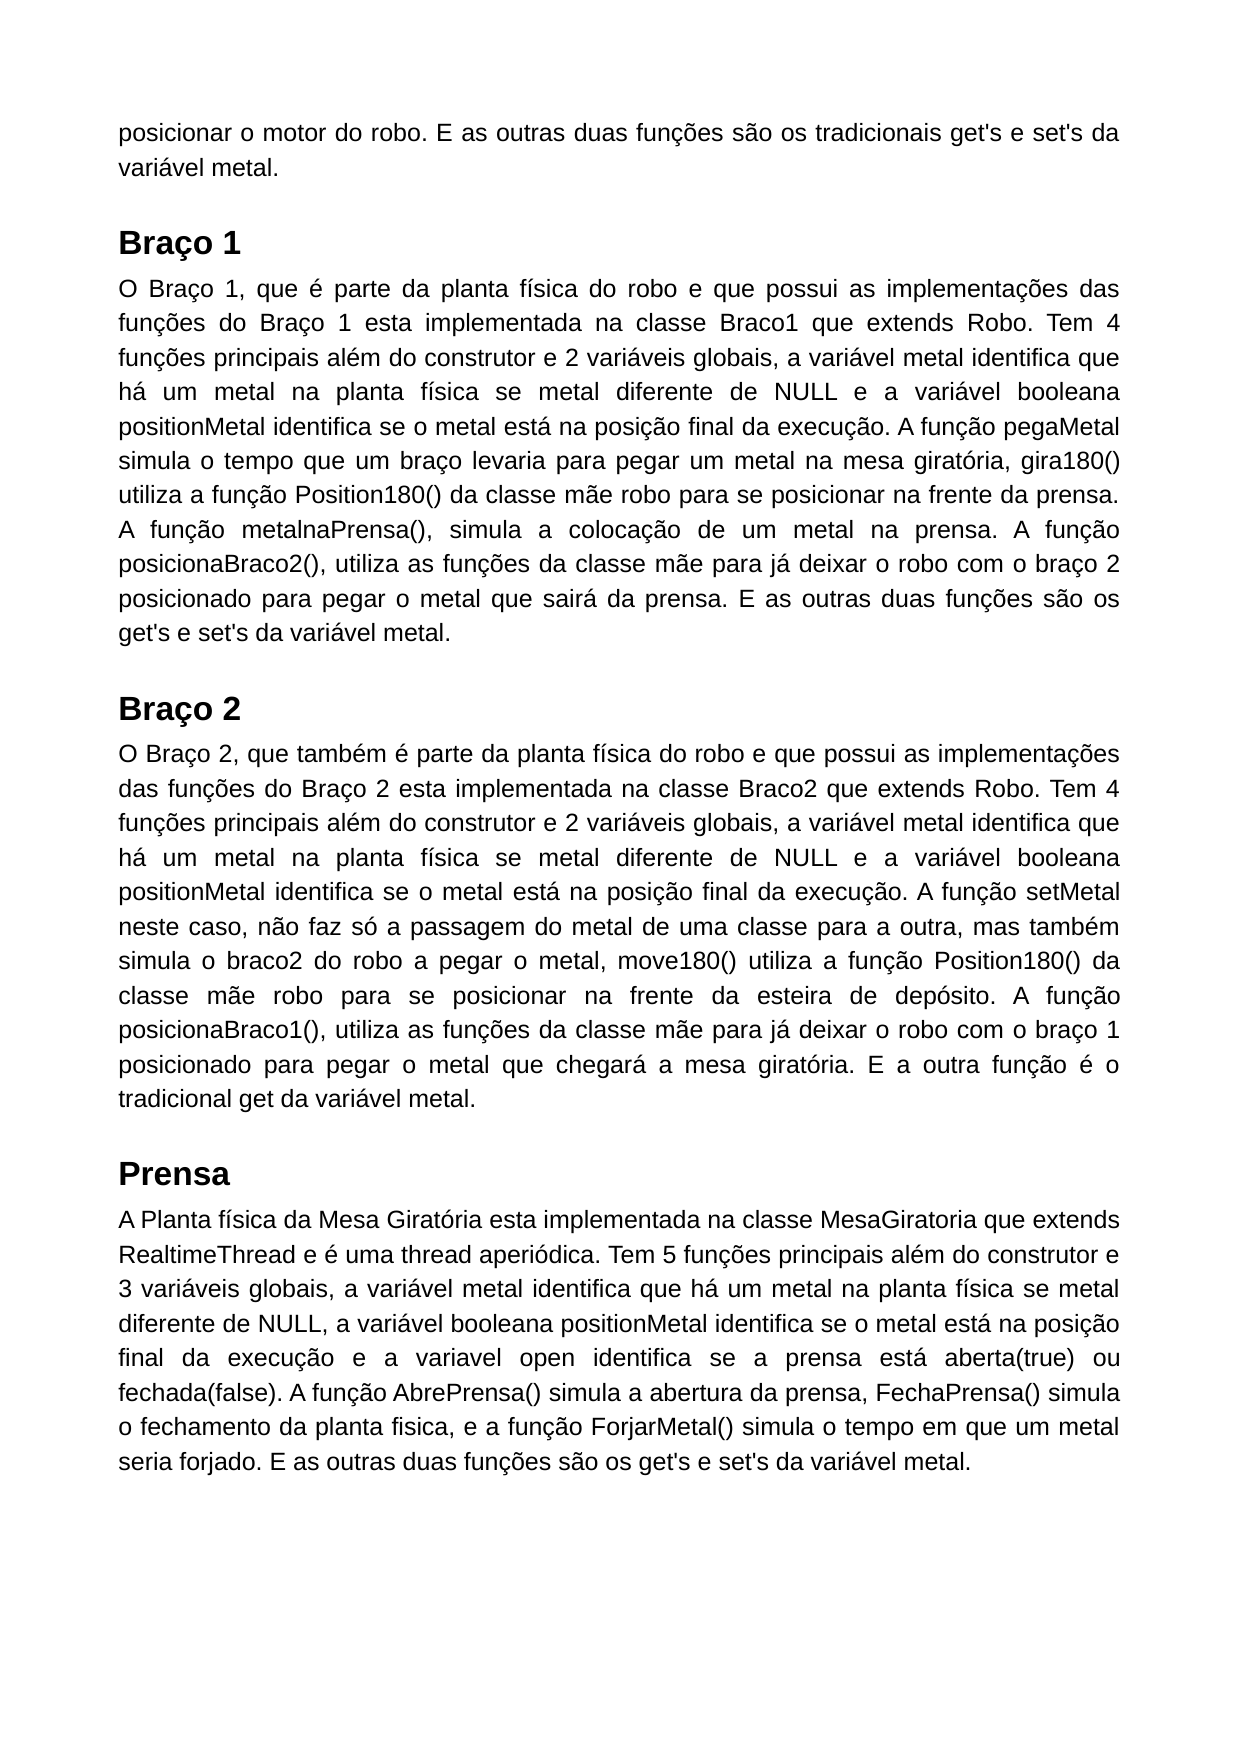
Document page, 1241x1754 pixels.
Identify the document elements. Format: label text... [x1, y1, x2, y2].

text posicionar o motor do robo. E as outras duas funções são os tradicionais get's e set's da variável metal. [118, 118, 1122, 181]
text A Planta física da Mesa Giratória esta implementada na classe MesaGiratoria que extends RealtimeThread e é uma thread aperiódica. Tem 5 funções principais além do construtor e 3 variáveis globais, a variável metal identifica que há um metal na planta física se metal diferente de NULL, a variável booleana positionMetal identifica se o metal está na posição final da execução e a variavel open identifica se a prensa está aberta(true) ou fechada(false). A função AbrePrensa() simula a abertura da prensa, FechaPrensa() simula o fechamento da planta fisica, e a função ForjarMetal() simula o tempo em que um metal seria forjado. E as outras duas funções são os get's e set's da variável metal. [118, 1205, 1122, 1475]
text O Braço 1, que é parte da planta física do robo e que possui as implementações das funções do Braço 1 esta implementada na classe Braco1 que extends Robo. Tem 4 funções principais além do construtor e 2 variáveis globais, a variável metal identifica que há um metal na planta física se metal diferente de NULL e a variável booleana positionMetal identifica se o metal está na posição final da execução. A função pegaMetal simula o tempo que um braço levaria para pegar um metal na mesa giratória, gira180() utiliza a função Position180() da classe mãe robo para se posicionar na frente da prensa. A função metalnaPrensa(), simula a colocação de um metal na prensa. A função posicionaBraco2(), utiliza as funções da classe mãe para já deixar o robo com o braço 2 posicionado para pegar o metal que sairá da prensa. E as outras duas funções são os get's e set's da variável metal. [118, 274, 1122, 647]
subtitle Prensa [118, 1154, 1122, 1193]
text O Braço 2, que também é parte da planta física do robo e que possui as implementações das funções do Braço 2 esta implementada na classe Braco2 que extends Robo. Tem 4 funções principais além do construtor e 2 variáveis globais, a variável metal identifica que há um metal na planta física se metal diferente de NULL e a variável booleana positionMetal identifica se o metal está na posição final da execução. A função setMetal neste caso, não faz só a passagem do metal de uma classe para a outra, mas também simula o braco2 do robo a pegar o metal, move180() utiliza a função Position180() da classe mãe robo para se posicionar na frente da esteira de depósito. A função posicionaBraco1(), utiliza as funções da classe mãe para já deixar o robo com o braço 1 posicionado para pegar o metal que chegará a mesa giratória. E a outra função é o tradicional get da variável metal. [118, 739, 1122, 1113]
subtitle Braço 2 [118, 688, 1122, 727]
subtitle Braço 1 [118, 222, 1122, 261]
